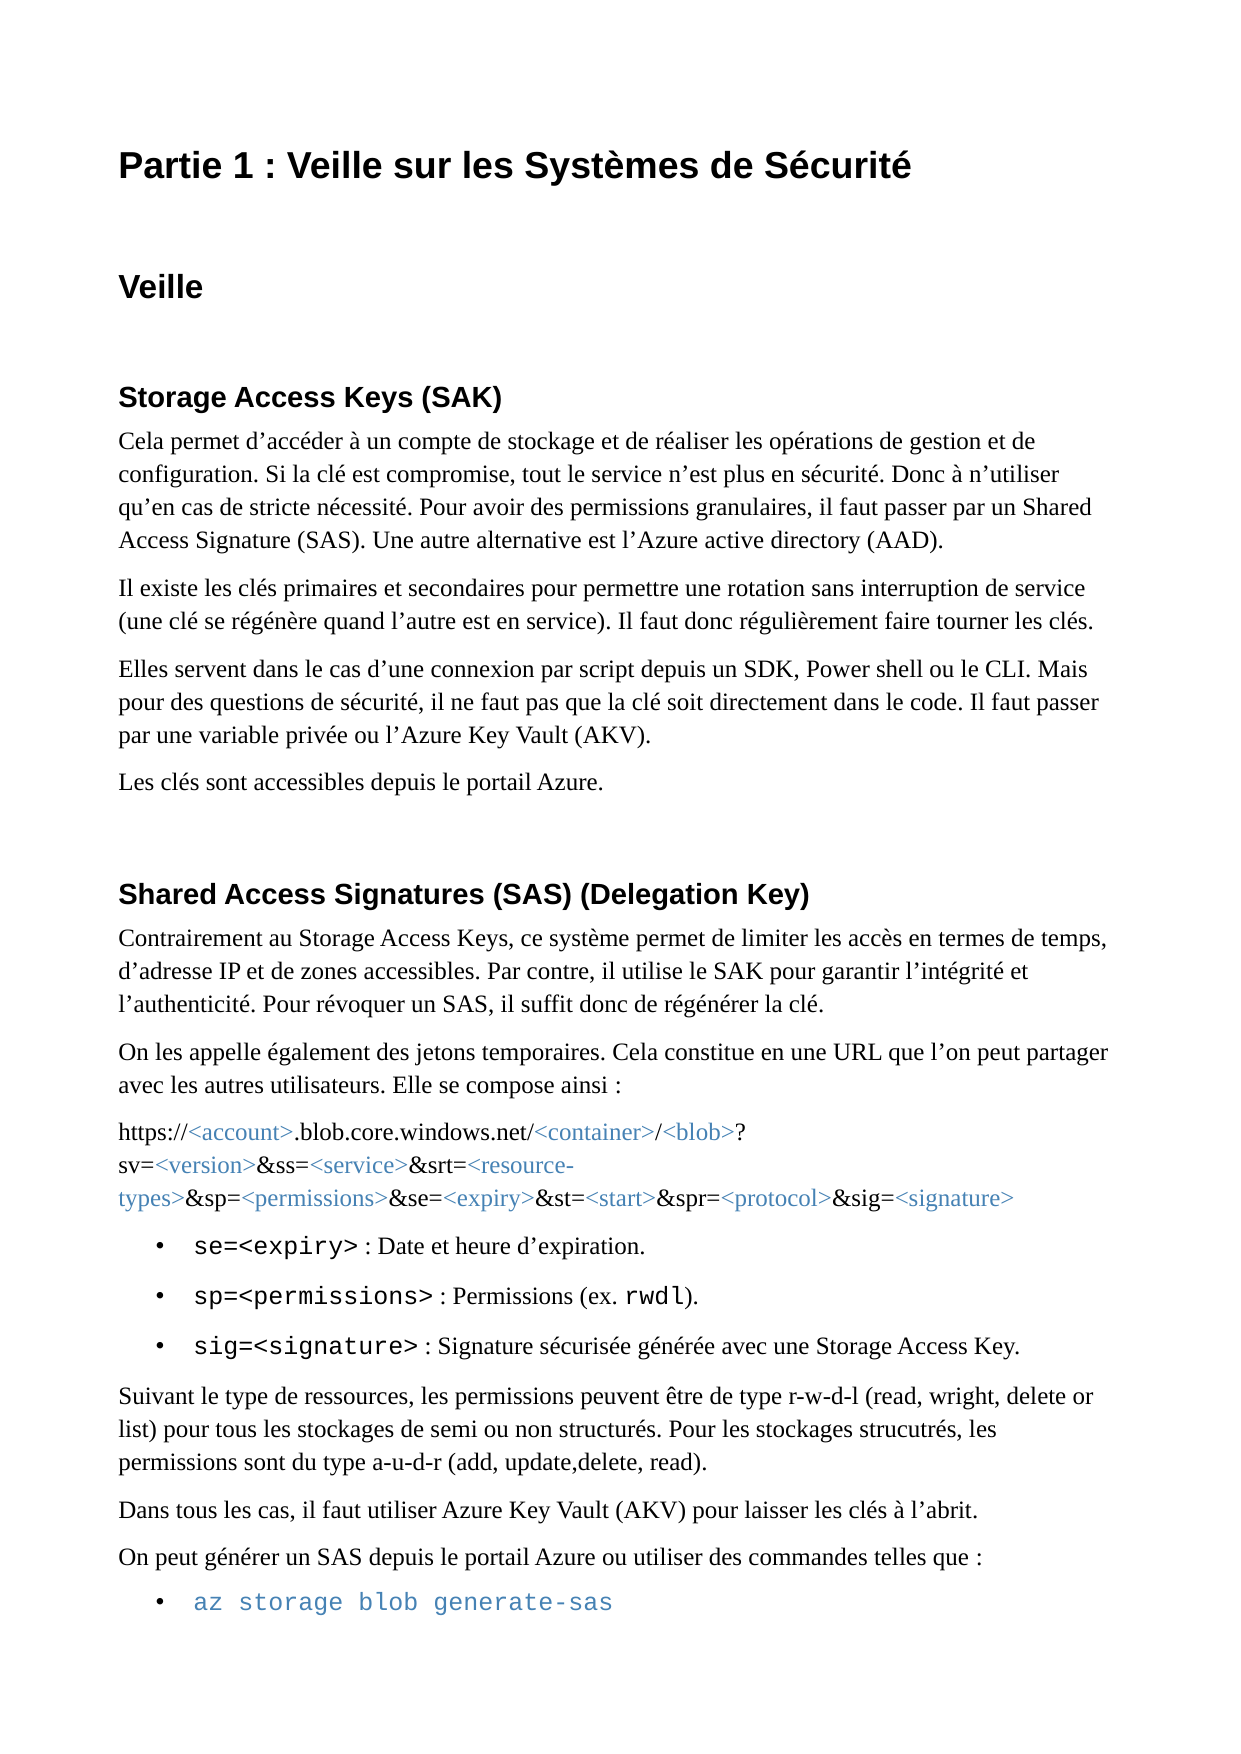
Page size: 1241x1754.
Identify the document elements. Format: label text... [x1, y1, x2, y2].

subtitle Storage Access Keys (SAK) [118, 380, 1122, 414]
text Contrairement au Storage Access Keys, ce système permet de limiter les accès en termes de temps, d’adresse IP et de zones accessibles. Par contre, il utilise le SAK pour garantir l’intégrité et l’authenticité. Pour révoquer un SAS, il suffit donc de régénérer la clé. [118, 923, 1122, 1018]
list az storage blob generate-sas [156, 1590, 1122, 1618]
text On peut générer un SAS depuis le portail Azure ou utiliser des commandes telles que : [118, 1542, 1122, 1571]
text Cela permet d’accéder à un compte de stockage et de réaliser les opérations de gestion et de configuration. Si la clé est compromise, tout le service n’est plus en sécurité. Donc à n’utiliser qu’en cas de stricte nécessité. Pour avoir des permissions granulaires, il faut passer par un Shared Access Signature (SAS). Une autre alternative est l’Azure active directory (AAD). [118, 426, 1122, 554]
subtitle Veille [118, 267, 1122, 306]
subtitle Partie 1 : Veille sur les Systèmes de Sécurité [118, 143, 1122, 186]
text On les appelle également des jetons temporaires. Cela constitue en une URL que l’on peut partager avec les autres utilisateurs. Elle se compose ainsi : [118, 1037, 1122, 1098]
text Elles servent dans le cas d’une connexion par script depuis un SDK, Power shell ou le CLI. Mais pour des questions de sécurité, il ne faut pas que la clé soit directement dans le code. Il faut passer par une variable privée ou l’Azure Key Vault (AKV). [118, 654, 1122, 748]
list se=<expiry> : Date et heure d’expiration. [156, 1231, 1122, 1262]
text Suivant le type de ressources, les permissions peuvent être de type r-w-d-l (read, wright, delete or list) pour tous les stockages de semi ou non structurés. Pour les stockages strucutrés, les permissions sont du type a-u-d-r (add, update,delete, read). [118, 1381, 1122, 1476]
text https://<account>.blob.core.windows.net/<container>/<blob>?sv=<version>&ss=<service>&srt=<resource-types>&sp=<permissions>&se=<expiry>&st=<start>&spr=<protocol>&sig=<signature> [118, 1117, 1122, 1212]
subtitle Shared Access Signatures (SAS) (Delegation Key) [118, 877, 1122, 911]
text Il existe les clés primaires et secondaires pour permettre une rotation sans interruption de service (une clé se régénère quand l’autre est en service). Il faut donc régulièrement faire tourner les clés. [118, 573, 1122, 635]
list sp=<permissions> : Permissions (ex. rwdl). [156, 1281, 1122, 1312]
text Les clés sont accessibles depuis le portail Azure. [118, 767, 1122, 796]
list sig=<signature> : Signature sécurisée générée avec une Storage Access Key. [156, 1331, 1122, 1362]
text Dans tous les cas, il faut utiliser Azure Key Vault (AKV) pour laisser les clés à l’abrit. [118, 1495, 1122, 1523]
